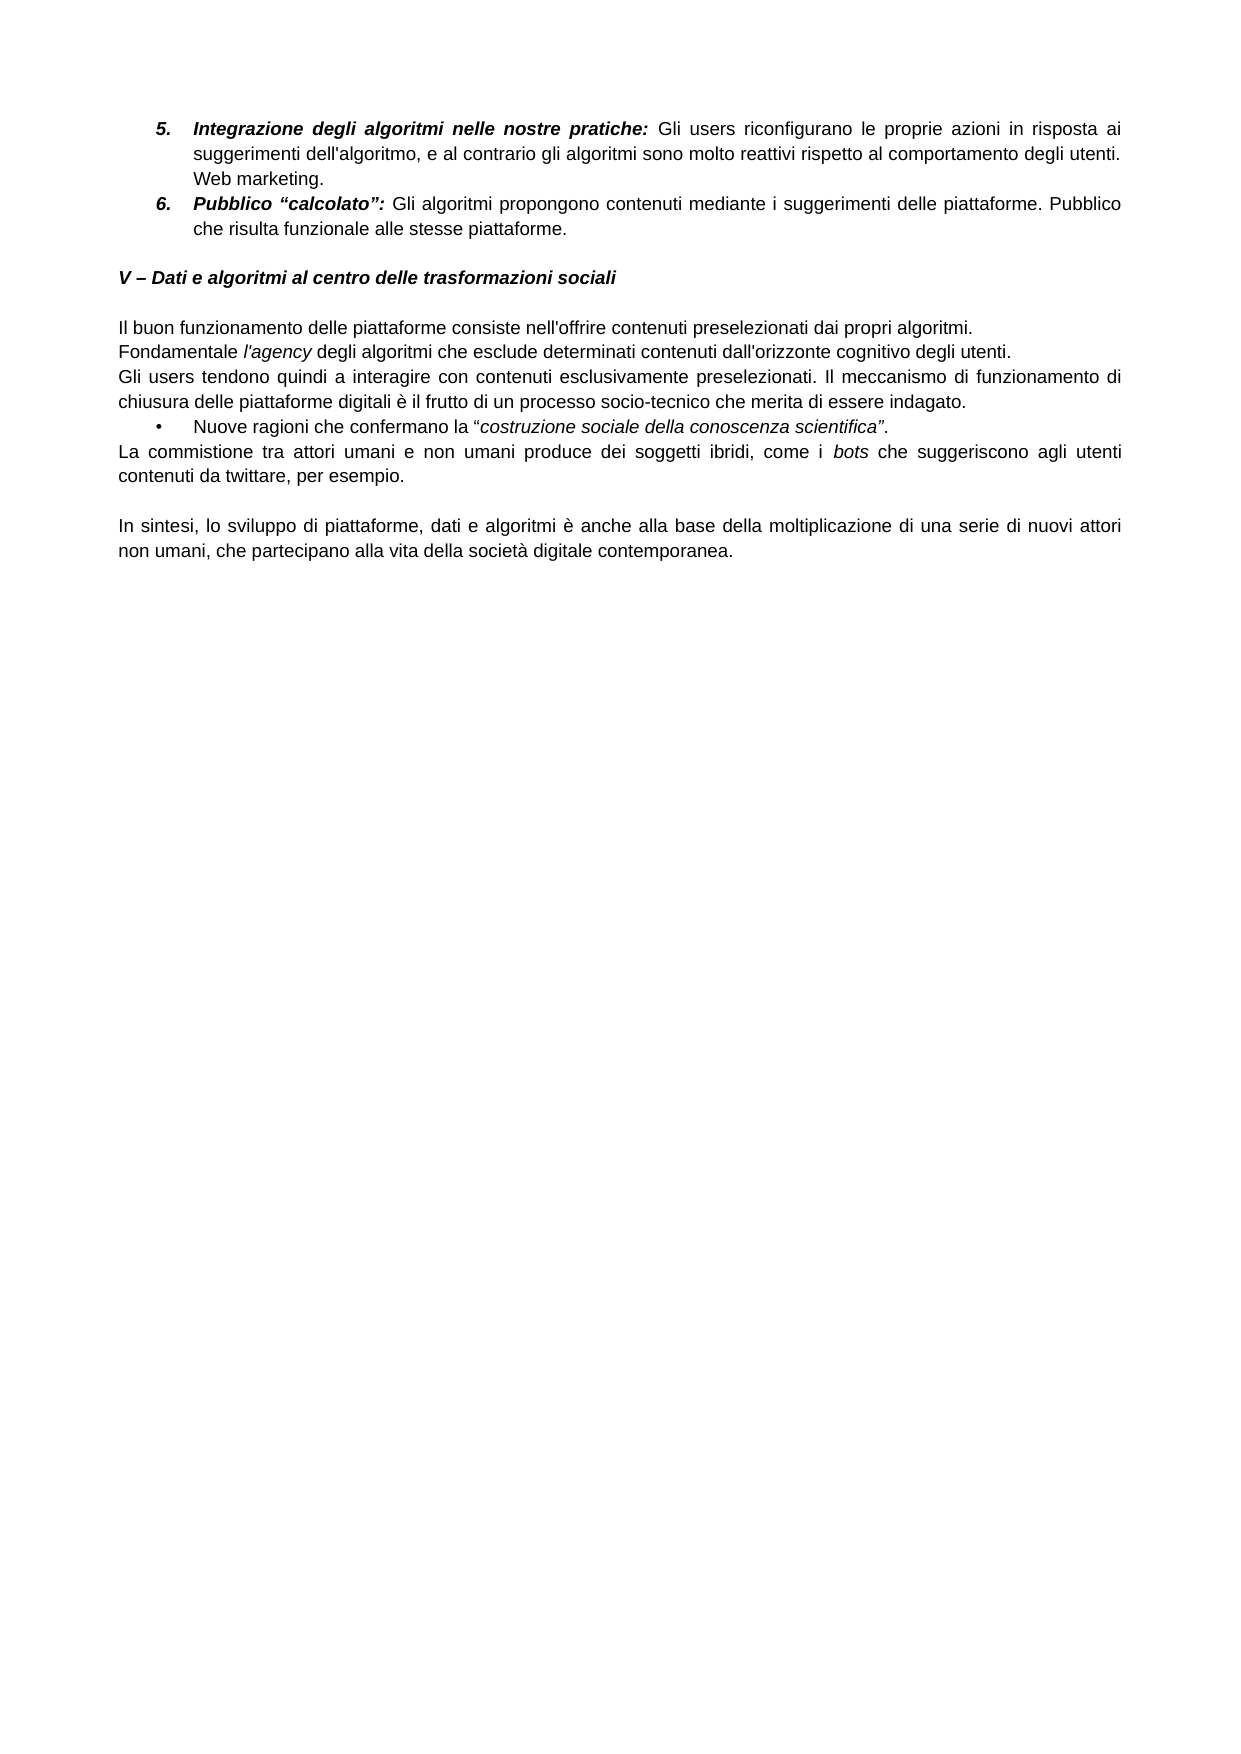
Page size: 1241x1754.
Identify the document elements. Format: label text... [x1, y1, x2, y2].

list Nuove ragioni che confermano la “costruzione sociale della conoscenza scientifica”. [156, 416, 1122, 437]
text Il buon funzionamento delle piattaforme consiste nell'offrire contenuti preselezionati dai propri algoritmi. [118, 316, 1122, 338]
list Integrazione degli algoritmi nelle nostre pratiche: Gli users riconfigurano le proprie azioni in risposta ai suggerimenti dell'algoritmo, e al contrario gli algoritmi sono molto reattivi rispetto al comportamento degli utenti. Web marketing. [156, 118, 1122, 189]
text V – Dati e algoritmi al centro delle trasformazioni sociali [118, 267, 1122, 288]
list Pubblico “calcolato”: Gli algoritmi propongono contenuti mediante i suggerimenti delle piattaforme. Pubblico che risulta funzionale alle stesse piattaforme. [156, 192, 1122, 239]
text Gli users tendono quindi a interagire con contenuti esclusivamente preselezionati. Il meccanismo di funzionamento di chiusura delle piattaforme digitali è il frutto di un processo socio-tecnico che merita di essere indagato. [118, 366, 1122, 412]
text La commistione tra attori umani e non umani produce dei soggetti ibridi, come i bots che suggeriscono agli utenti contenuti da twittare, per esempio. [118, 441, 1122, 487]
text In sintesi, lo sviluppo di piattaforme, dati e algoritmi è anche alla base della moltiplicazione di una serie di nuovi attori non umani, che partecipano alla vita della società digitale contemporanea. [118, 515, 1122, 561]
text Fondamentale l'agency degli algoritmi che esclude determinati contenuti dall'orizzonte cognitivo degli utenti. [118, 341, 1122, 363]
